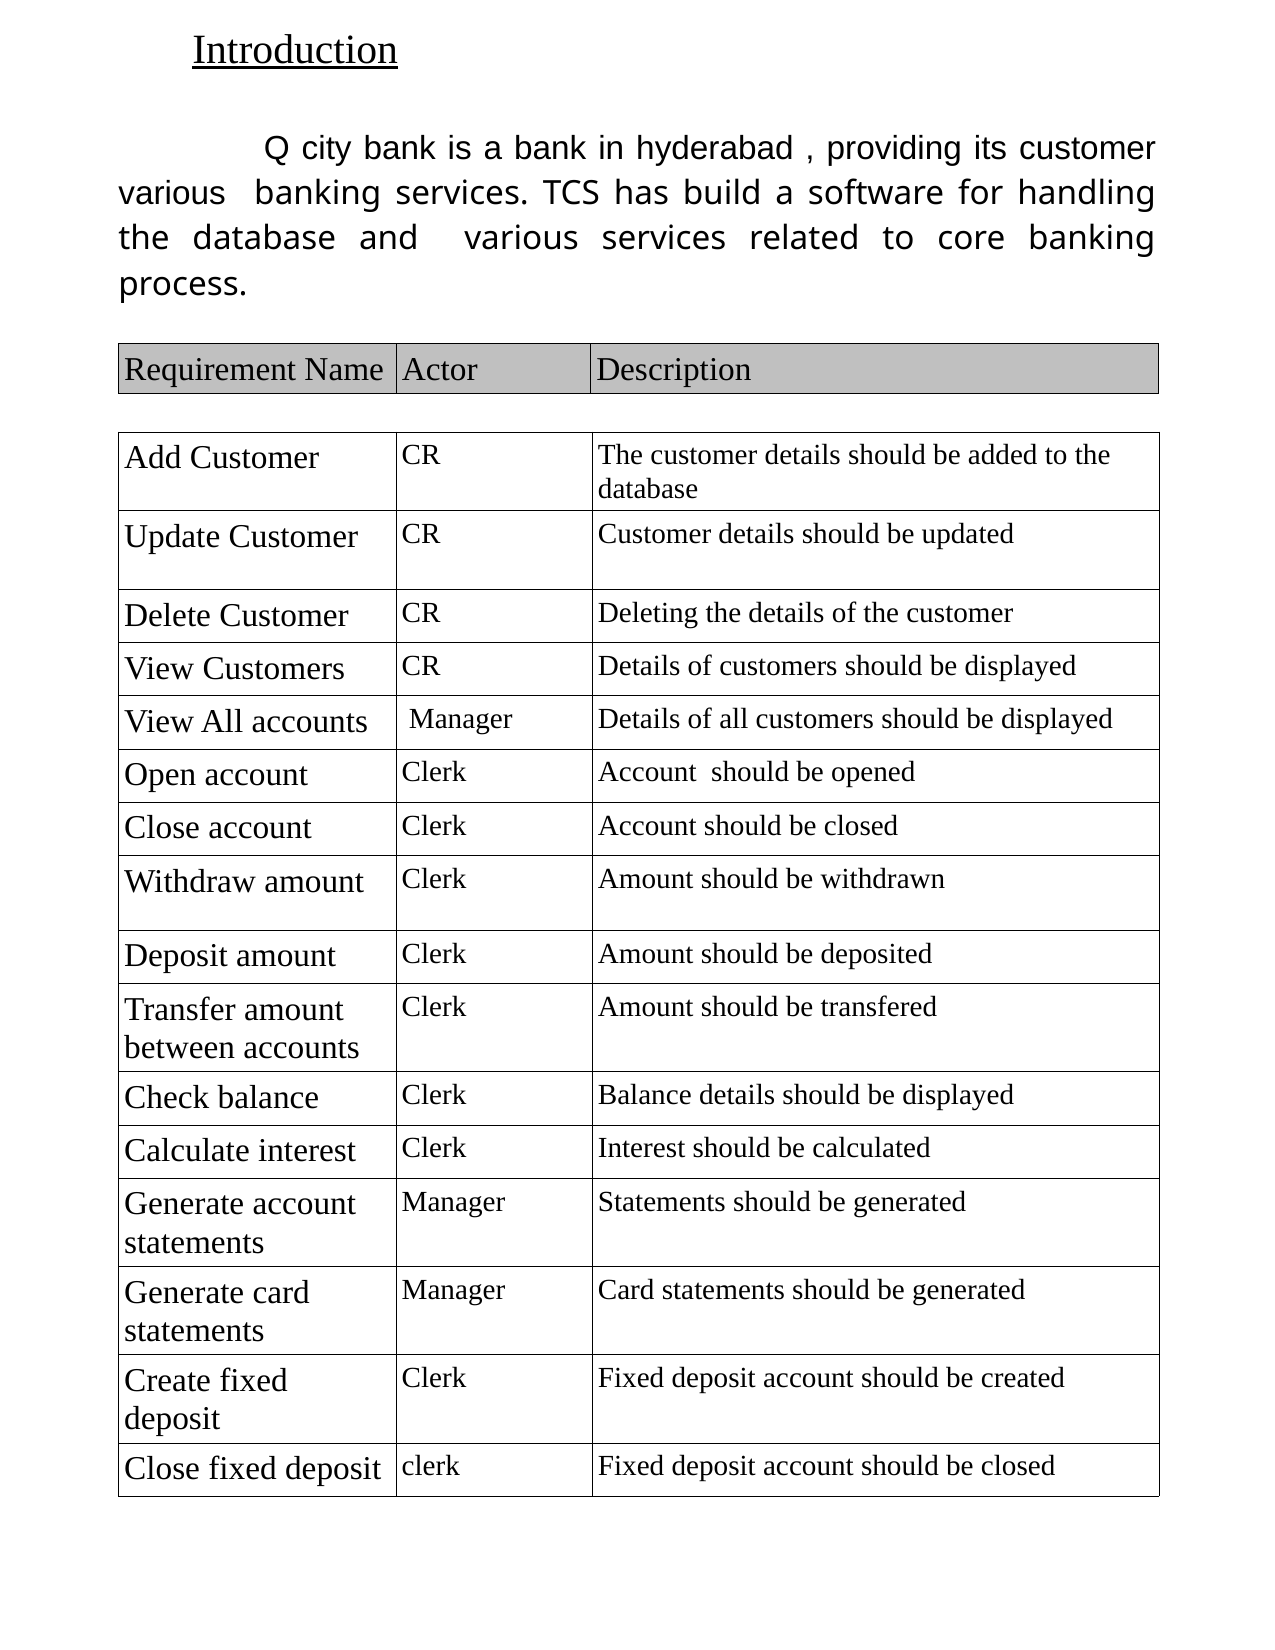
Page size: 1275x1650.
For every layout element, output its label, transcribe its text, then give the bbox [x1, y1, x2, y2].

text Q city bank is a bank in hyderabad , providing its customer various banking services. TCS has build a software for handling the database and various services related to core banking process. [118, 121, 1157, 305]
table_cell Details of all customers should be displayed [593, 696, 1159, 749]
table_cell Clerk [397, 1126, 592, 1178]
table_header Add Customer [119, 433, 396, 510]
table_cell Details of customers should be displayed [593, 643, 1159, 695]
table_cell Delete Customer [119, 590, 396, 642]
table_cell Clerk [397, 856, 592, 930]
text Introduction [118, 25, 1157, 73]
table_header Requirement Name [119, 344, 396, 393]
table_cell CR [397, 643, 592, 695]
table_cell Open account [119, 750, 396, 802]
table_cell Clerk [397, 1355, 592, 1442]
table_cell Customer details should be updated [593, 511, 1159, 589]
table_cell CR [397, 590, 592, 642]
table_cell Clerk [397, 803, 592, 855]
table_cell Interest should be calculated [593, 1126, 1159, 1178]
table_cell Create fixed deposit [119, 1355, 396, 1442]
table_cell Fixed deposit account should be created [593, 1355, 1159, 1442]
table_cell View Customers [119, 643, 396, 695]
table_cell Fixed deposit account should be closed [593, 1444, 1159, 1496]
table_cell Balance details should be displayed [593, 1072, 1159, 1124]
table_header Description [591, 344, 1158, 393]
table_header CR [397, 433, 592, 510]
table_cell Account should be closed [593, 803, 1159, 855]
table_cell Update Customer [119, 511, 396, 589]
table_cell Calculate interest [119, 1126, 396, 1178]
table_header Actor [397, 344, 590, 393]
table_cell View All accounts [119, 696, 396, 749]
table_cell Withdraw amount [119, 856, 396, 930]
table_cell Amount should be withdrawn [593, 856, 1159, 930]
table_cell Generate account statements [119, 1179, 396, 1266]
table_cell CR [397, 511, 592, 589]
table_cell Clerk [397, 984, 592, 1071]
table_header The customer details should be added to the database [593, 433, 1159, 510]
table_cell Generate card statements [119, 1267, 396, 1354]
table_cell Deleting the details of the customer [593, 590, 1159, 642]
table_cell Amount should be deposited [593, 931, 1159, 983]
table_cell Card statements should be generated [593, 1267, 1159, 1354]
table_cell Clerk [397, 931, 592, 983]
table_cell Account should be opened [593, 750, 1159, 802]
table_cell Amount should be transfered [593, 984, 1159, 1071]
table_cell clerk [397, 1444, 592, 1496]
table_cell Manager [397, 1267, 592, 1354]
table_cell Manager [397, 1179, 592, 1266]
table_cell Close fixed deposit [119, 1444, 396, 1496]
table_cell Manager [397, 696, 592, 749]
table_cell Clerk [397, 1072, 592, 1124]
table_cell Statements should be generated [593, 1179, 1159, 1266]
table_cell Transfer amount between accounts [119, 984, 396, 1071]
table_cell Check balance [119, 1072, 396, 1124]
table_cell Clerk [397, 750, 592, 802]
table_cell Close account [119, 803, 396, 855]
table_cell Deposit amount [119, 931, 396, 983]
